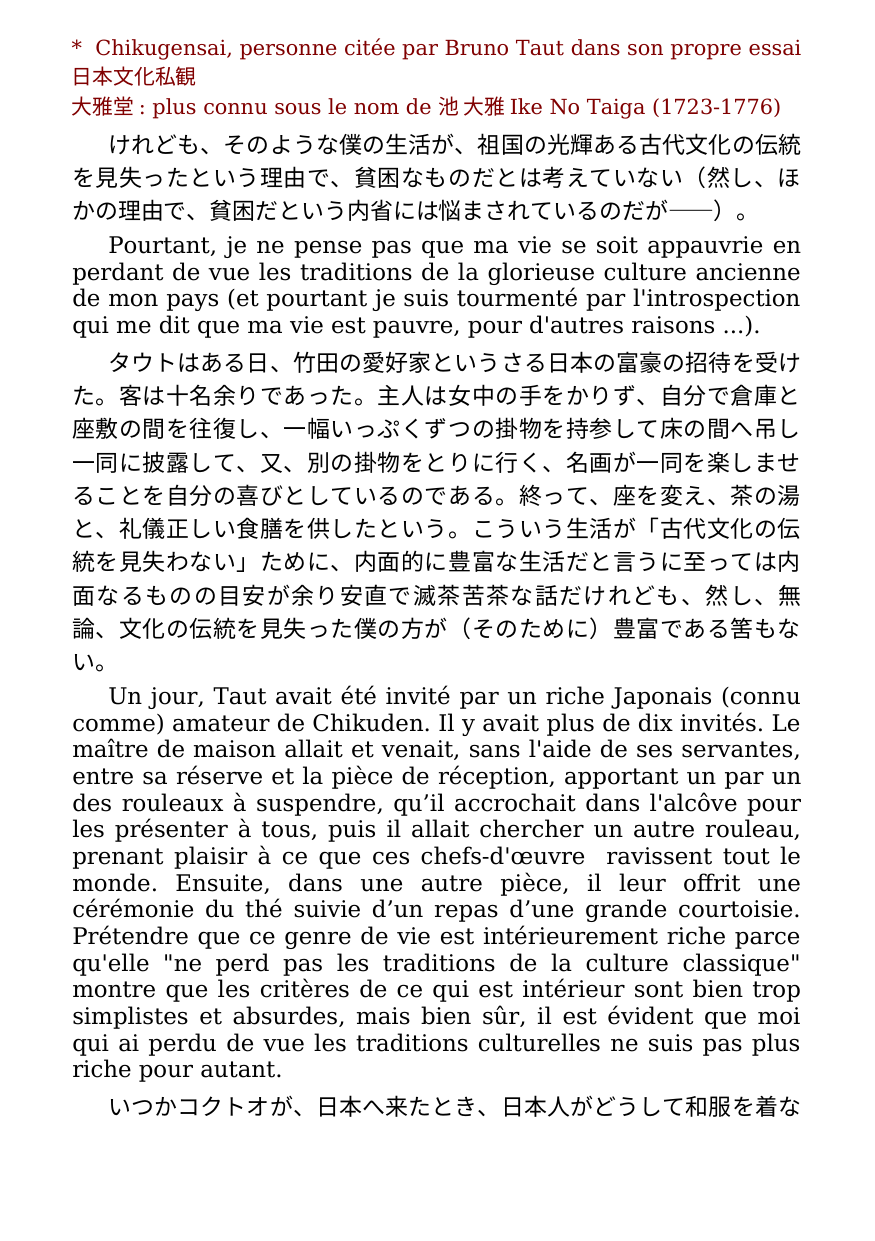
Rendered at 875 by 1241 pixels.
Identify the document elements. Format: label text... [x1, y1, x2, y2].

text 大雅堂 : plus connu sous le nom de 池 大雅Ike No Taiga (1723-1776) [71, 91, 803, 121]
text Un jour, Taut avait été invité par un riche Japonais (connu comme) amateur de Chikuden. Il y avait plus de dix invités. Le maître de maison allait et venait, sans l'aide de ses servantes, entre sa réserve et la pièce de réception, apportant un par un des rouleaux à suspendre, qu’il accrochait dans l'alcôve pour les présenter à tous, puis il allait chercher un autre rouleau, prenant plaisir à ce que ces chefs-d'œuvre ravissent tout le monde. Ensuite, dans une autre pièce, il leur offrit une cérémonie du thé suivie d’un repas d’une grande courtoisie. Prétendre que ce genre de vie est intérieurement riche parce qu'elle "ne perd pas les traditions de la culture classique" montre que les critères de ce qui est intérieur sont bien trop simplistes et absurdes, mais bien sûr, il est évident que moi qui ai perdu de vue les traditions culturelles ne suis pas plus riche pour autant. [72, 683, 802, 1083]
text * Chikugensai, personne citée par Bruno Taut dans son propre essai 日本文化私観 [71, 36, 803, 91]
text タウトはある日、竹田の愛好家というさる日本の富豪の招待を受けた。客は十名余りであった。主人は女中の手をかりず、自分で倉庫と座敷の間を往復し、一幅いっぷくずつの掛物を持参して床の間へ吊し一同に披露して、又、別の掛物をとりに行く、名画が一同を楽しませることを自分の喜びとしているのである。終って、座を変え、茶の湯と、礼儀正しい食膳を供したという。こういう生活が「古代文化の伝統を見失わない」ために、内面的に豊富な生活だと言うに至っては内面なるものの目安が余り安直で滅茶苦茶な話だけれども、然し、無論、文化の伝統を見失った僕の方が（そのために）豊富である筈もない。 [72, 345, 802, 677]
text いつかコクトオが、日本へ来たとき、日本人がどうして和服を着な [72, 1089, 802, 1122]
text Pourtant, je ne pense pas que ma vie se soit appauvrie en perdant de vue les traditions de la glorieuse culture ancienne de mon pays (et pourtant je suis tourmenté par l'introspection qui me dit que ma vie est pauvre, pour d'autres raisons ...). [72, 232, 802, 339]
text けれども、そのような僕の生活が、祖国の光輝ある古代文化の伝統を見失ったという理由で、貧困なものだとは考えていない（然し、ほかの理由で、貧困だという内省には悩まされているのだが――）。 [72, 127, 802, 226]
